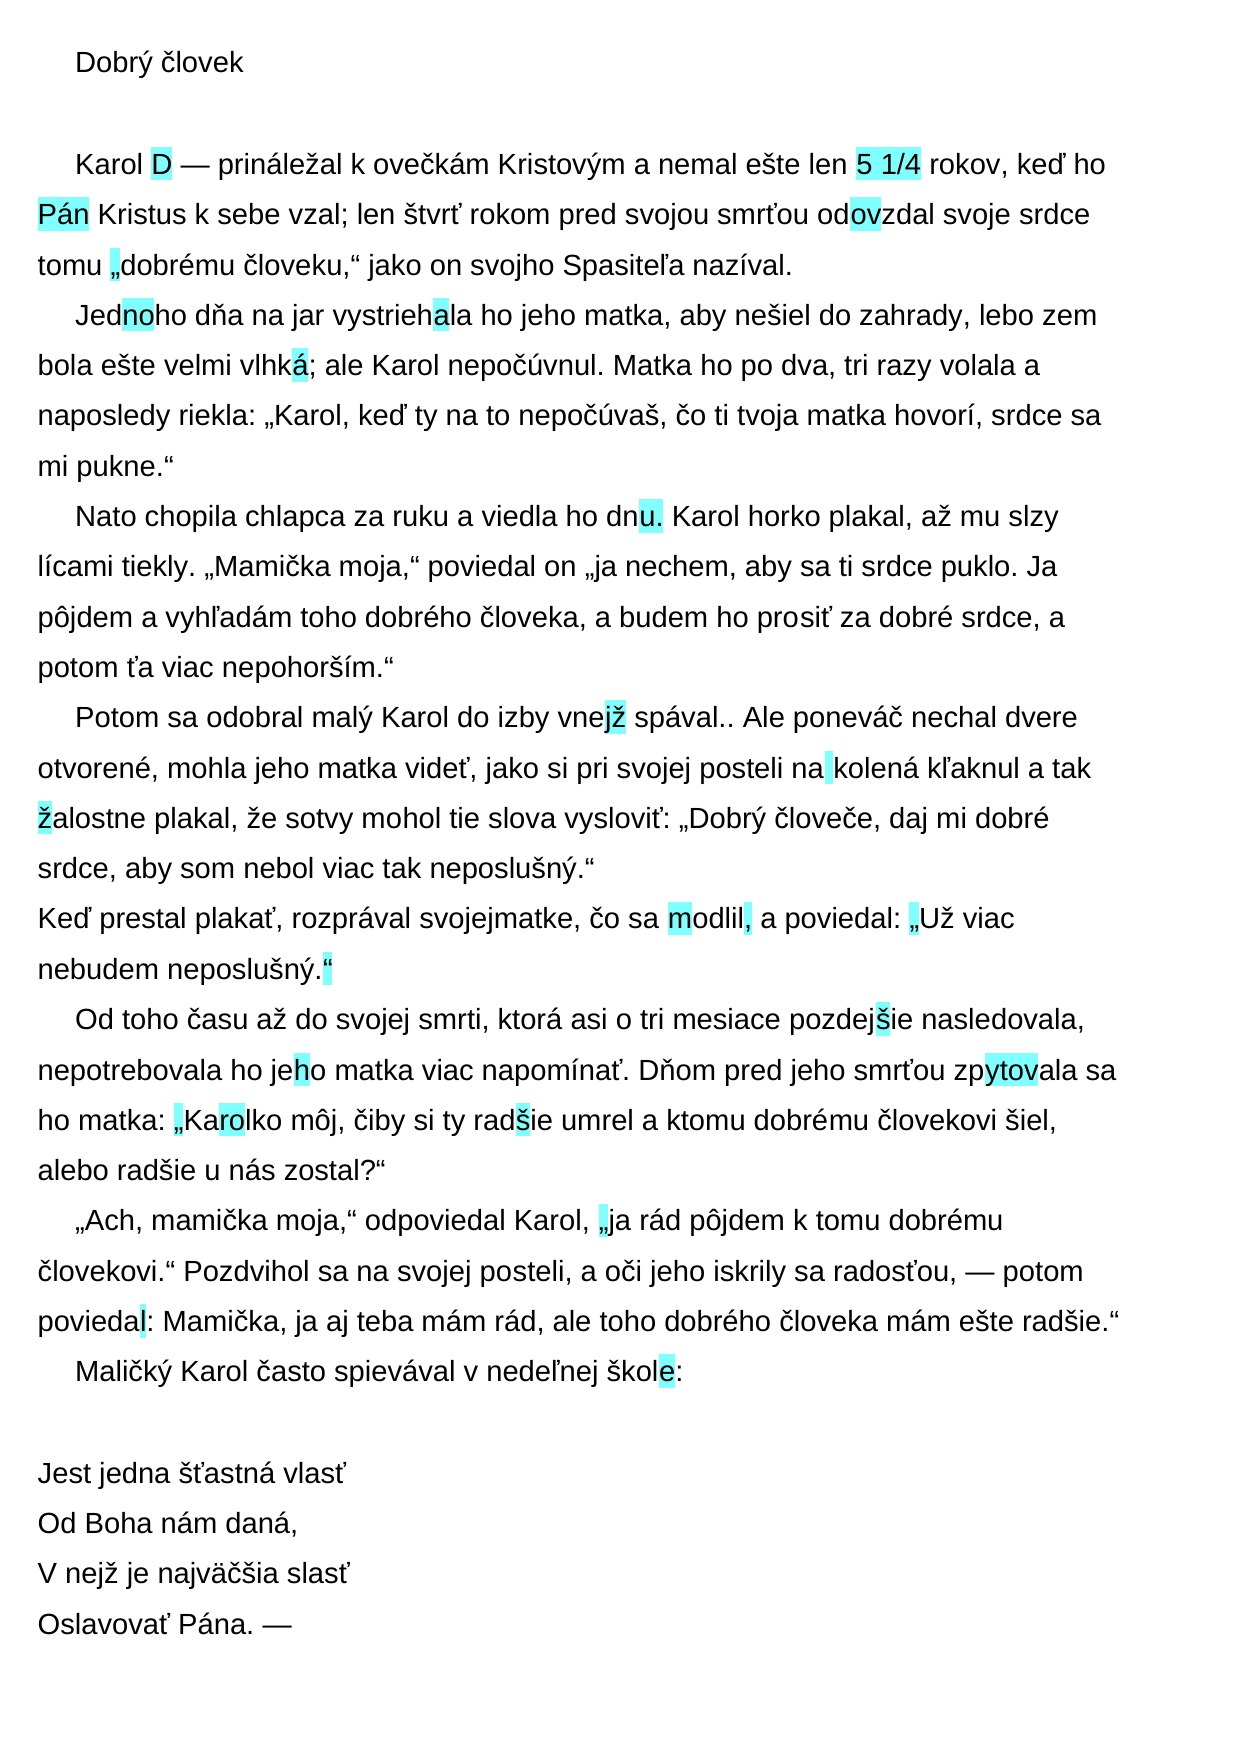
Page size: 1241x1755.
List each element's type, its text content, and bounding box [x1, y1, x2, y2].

text Potom sa odobral malý Karol do izby vnejž spával.. Ale poneváč nechal dvere otvorené, mohla jeho matka videť, jako si pri svojej posteli na kolená kľaknul a tak žalostne plakal, že sotvy mo­hol tie slova vysloviť: „Dobrý človeče, daj mi dobré srdce, aby som nebol viac tak neposlušný.“ [37, 700, 1130, 885]
text Jest jedna šťastná vlasť [37, 1456, 1130, 1489]
text „Ach, mamička moja,“ odpoviedal Karol, „ja rád pôjdem k tomu dobrému človekovi.“ Pozdvihol sa na svojej po­steli, a oči jeho iskrily sa radosťou, — potom poviedal: Mamička, ja aj teba mám rád, ale toho dobrého človeka mám ešte radšie.“ [37, 1203, 1130, 1338]
text Jednoho dňa na jar vystriehala ho jeho matka, aby nešiel do zahrady, lebo zem bola ešte velmi vlhká; ale Karol nepočúvnul. Matka ho po dva, tri razy volala a naposledy riekla: „Karol, keď ty na to nepočúvaš, čo ti tvoja matka hovorí, srdce sa mi pukne.“ [37, 298, 1130, 482]
text Od Boha nám daná, [37, 1506, 1130, 1539]
text Oslavovať Pána. — [37, 1607, 1130, 1640]
text Od toho času až do svojej smrti, ktorá asi o tri mesiace pozdejšie nasle­dovala, nepotrebovala ho jeho matka viac napomínať. Dňom pred jeho smrťou zpytovala sa ho matka: „Karolko môj, čiby si ty radšie umrel a ktomu dobré­mu človekovi šiel, alebo radšie u nás zostal?“ [37, 1002, 1130, 1187]
text Nato chopila chlapca za ruku a viedla ho dnu. Karol horko plakal, až mu slzy lícami tiekly. „Mamička moja,“ poviedal on „ja nechem, aby sa ti srdce puklo. Ja pôjdem a vyhľadám toho dobrého človeka, a budem ho pro­siť za dobré srdce, a potom ťa viac ne­pohorším.“ [37, 499, 1130, 683]
text V nejž je najväčšia slasť [37, 1556, 1130, 1590]
text Karol D — prináležal k ovečkám Kristovým a nemal ešte len 5 1/4 rokov, keď ho Pán Kristus k sebe vzal; len štvrť rokom pred svojou smrťou odovzdal svoje srdce tomu „dobrému člove­ku,“ jako on svojho Spasiteľa nazíval. [37, 147, 1130, 281]
text Dobrý človek [37, 46, 1130, 79]
text Maličký Karol často spievával v nedeľnej škole: [37, 1354, 1130, 1388]
text Keď prestal plakať, rozprával svojejmatke, čo sa modlil, a poviedal: „Už viac nebudem neposlušný.“ [37, 902, 1130, 985]
